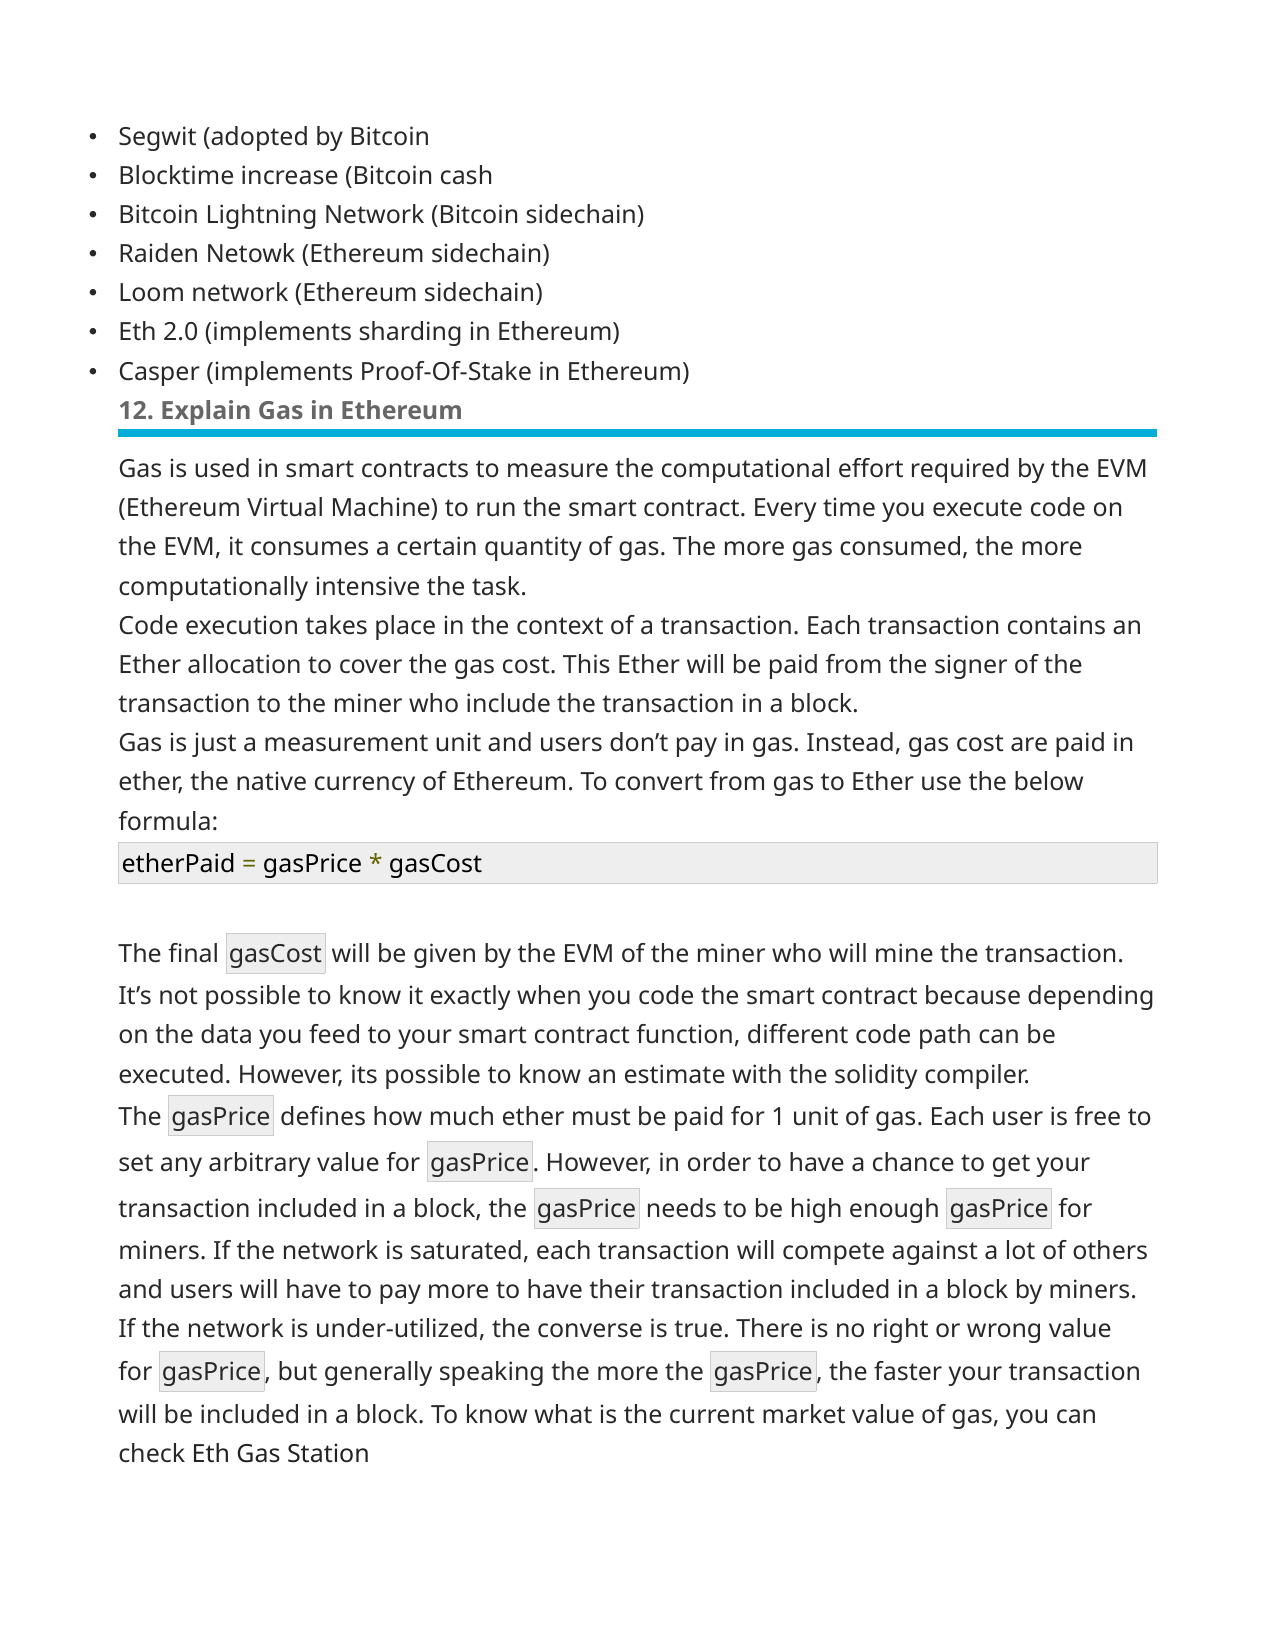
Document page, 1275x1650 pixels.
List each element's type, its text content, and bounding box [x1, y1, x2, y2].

list Raiden Netowk (Ethereum sidechain) [118, 236, 1157, 270]
list Segwit (adopted by Bitcoin [118, 118, 1157, 152]
text Gas is just a measurement unit and users don’t pay in gas. Instead, gas cost are paid in ether, the native currency of Ethereum. To convert from gas to Ether use the below formula: [118, 725, 1157, 837]
subtitle 12. Explain Gas in Ethereum [118, 392, 1157, 429]
list Blocktime increase (Bitcoin cash [118, 157, 1157, 191]
list Loom network (Ethereum sidechain) [118, 275, 1157, 309]
text Code execution takes place in the context of a transaction. Each transaction contains an Ether allocation to cover the gas cost. This Ether will be paid from the signer of the transaction to the miner who include the transaction in a block. [118, 607, 1157, 720]
list Eth 2.0 (implements sharding in Ethereum) [118, 314, 1157, 348]
text The gasPrice defines how much ether must be paid for 1 unit of gas. Each user is free to set any arbitrary value for gasPrice. However, in order to have a chance to get your transaction included in a block, the gasPrice needs to be high enough gasPrice for miners. If the network is saturated, each transaction will compete against a lot of others and users will have to pay more to have their transaction included in a block by miners. If the network is under-utilized, the converse is true. There is no right or wrong value for gasPrice, but generally speaking the more the gasPrice, the faster your transaction will be included in a block. To know what is the current market value of gas, you can check Eth Gas Station [118, 1095, 1157, 1469]
list Bitcoin Lightning Network (Bitcoin sidechain) [118, 196, 1157, 231]
list Casper (implements Proof-Of-Stake in Ethereum) [118, 353, 1157, 387]
text The final gasCost will be given by the EVM of the miner who will mine the transaction. It’s not possible to know it exactly when you code the smart contract because depending on the data you feed to your smart contract function, different code path can be executed. However, its possible to know an estimate with the solidity compiler. [118, 933, 1157, 1090]
text etherPaid = gasPrice * gasCost [119, 843, 1157, 883]
text Gas is used in smart contracts to measure the computational effort required by the EVM (Ethereum Virtual Machine) to run the smart contract. Every time you execute code on the EVM, it consumes a certain quantity of gas. The more gas consumed, the more computationally intensive the task. [118, 451, 1157, 602]
